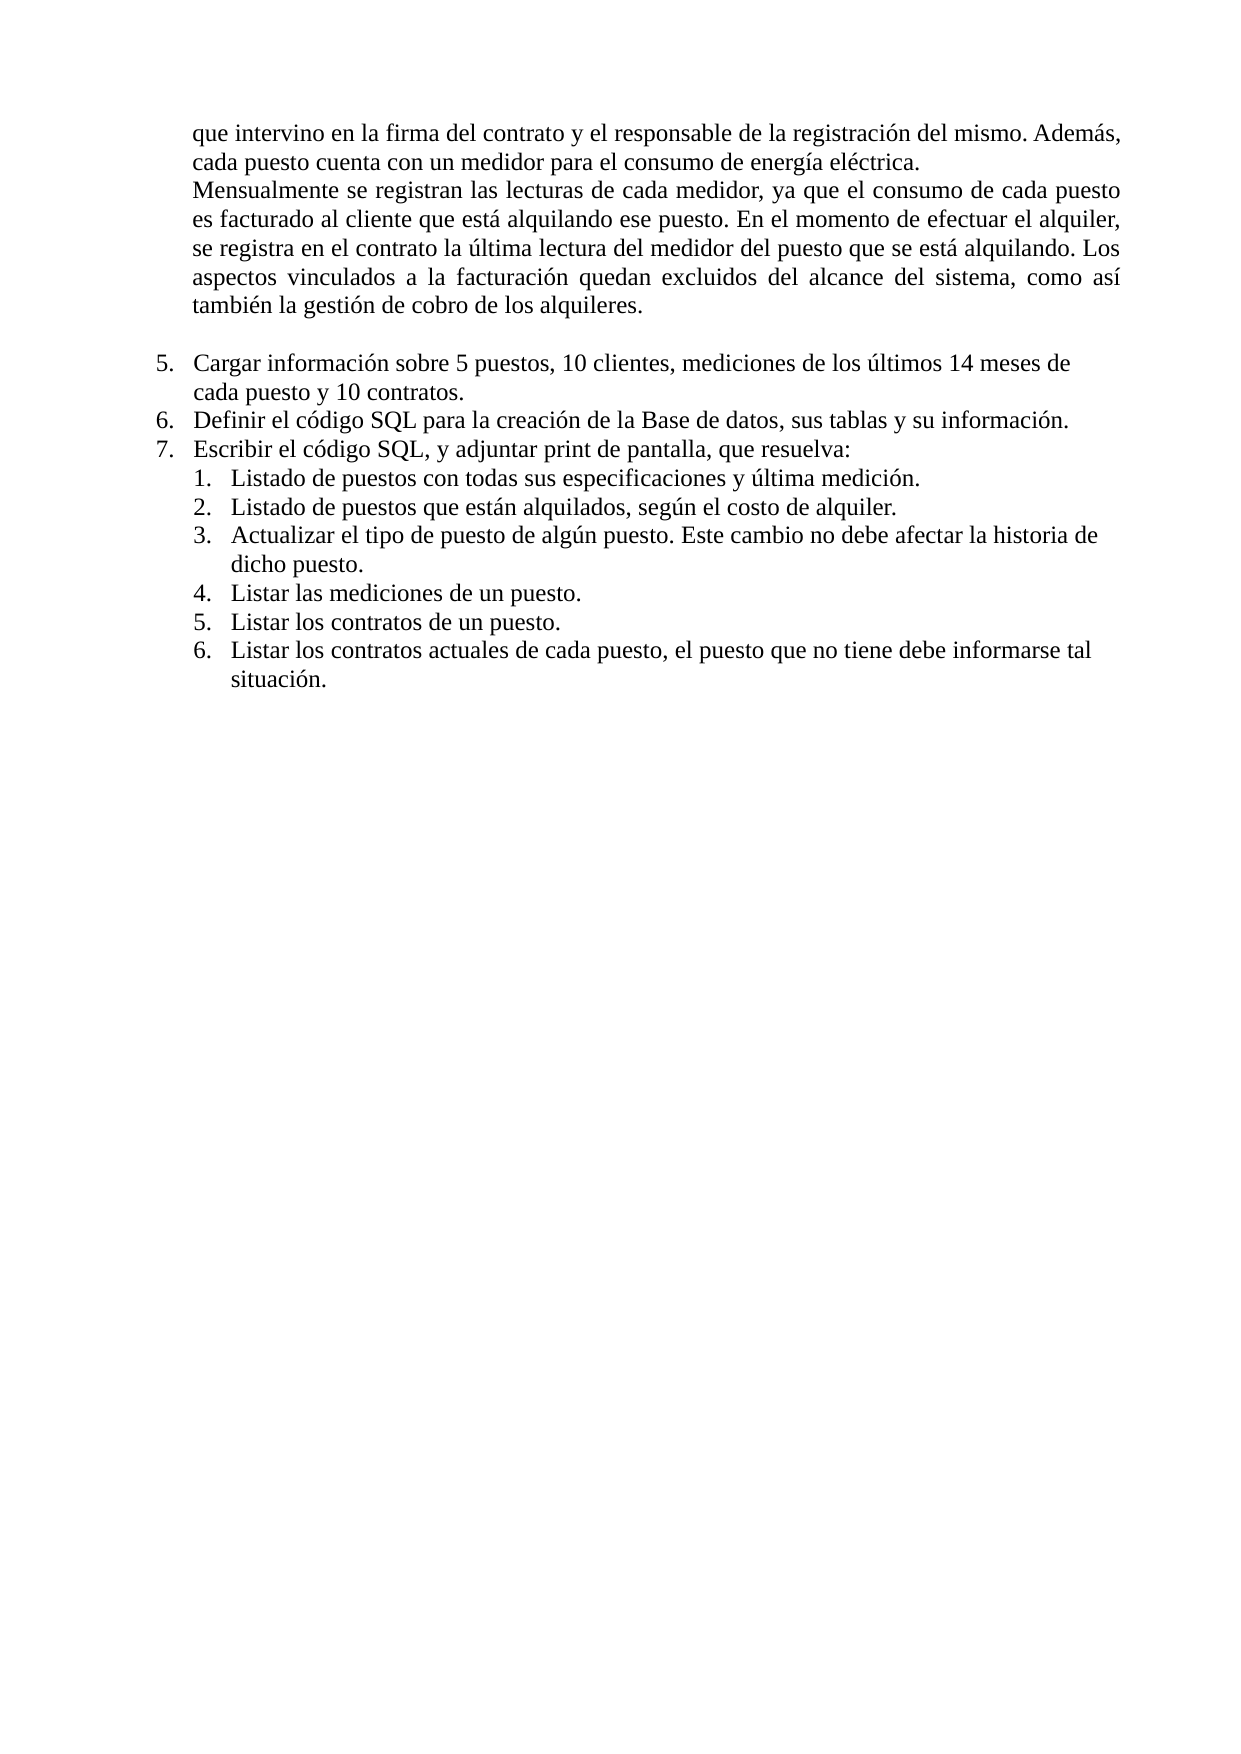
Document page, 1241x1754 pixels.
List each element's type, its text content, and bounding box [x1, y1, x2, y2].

list Escribir el código SQL, y adjuntar print de pantalla, que resuelva: [156, 434, 1122, 463]
list Definir el código SQL para la creación de la Base de datos, sus tablas y su información. [156, 406, 1122, 434]
list Cargar información sobre 5 puestos, 10 clientes, mediciones de los últimos 14 meses de cada puesto y 10 contratos. [156, 348, 1122, 406]
list Listado de puestos que están alquilados, según el costo de alquiler. [193, 492, 1122, 521]
list Listar los contratos de un puesto. [193, 607, 1122, 636]
text que intervino en la firma del contrato y el responsable de la registración del mismo. Además, cada puesto cuenta con un medidor para el consumo de energía eléctrica. [192, 118, 1122, 176]
list Listar las mediciones de un puesto. [193, 578, 1122, 607]
list Listar los contratos actuales de cada puesto, el puesto que no tiene debe informarse tal situación. [193, 636, 1122, 693]
list Listado de puestos con todas sus especificaciones y última medición. [193, 463, 1122, 492]
list Actualizar el tipo de puesto de algún puesto. Este cambio no debe afectar la historia de dicho puesto. [193, 521, 1122, 578]
text Mensualmente se registran las lecturas de cada medidor, ya que el consumo de cada puesto es facturado al cliente que está alquilando ese puesto. En el momento de efectuar el alquiler, se registra en el contrato la última lectura del medidor del puesto que se está alquilando. Los aspectos vinculados a la facturación quedan excluidos del alcance del sistema, como así también la gestión de cobro de los alquileres. [192, 176, 1122, 319]
